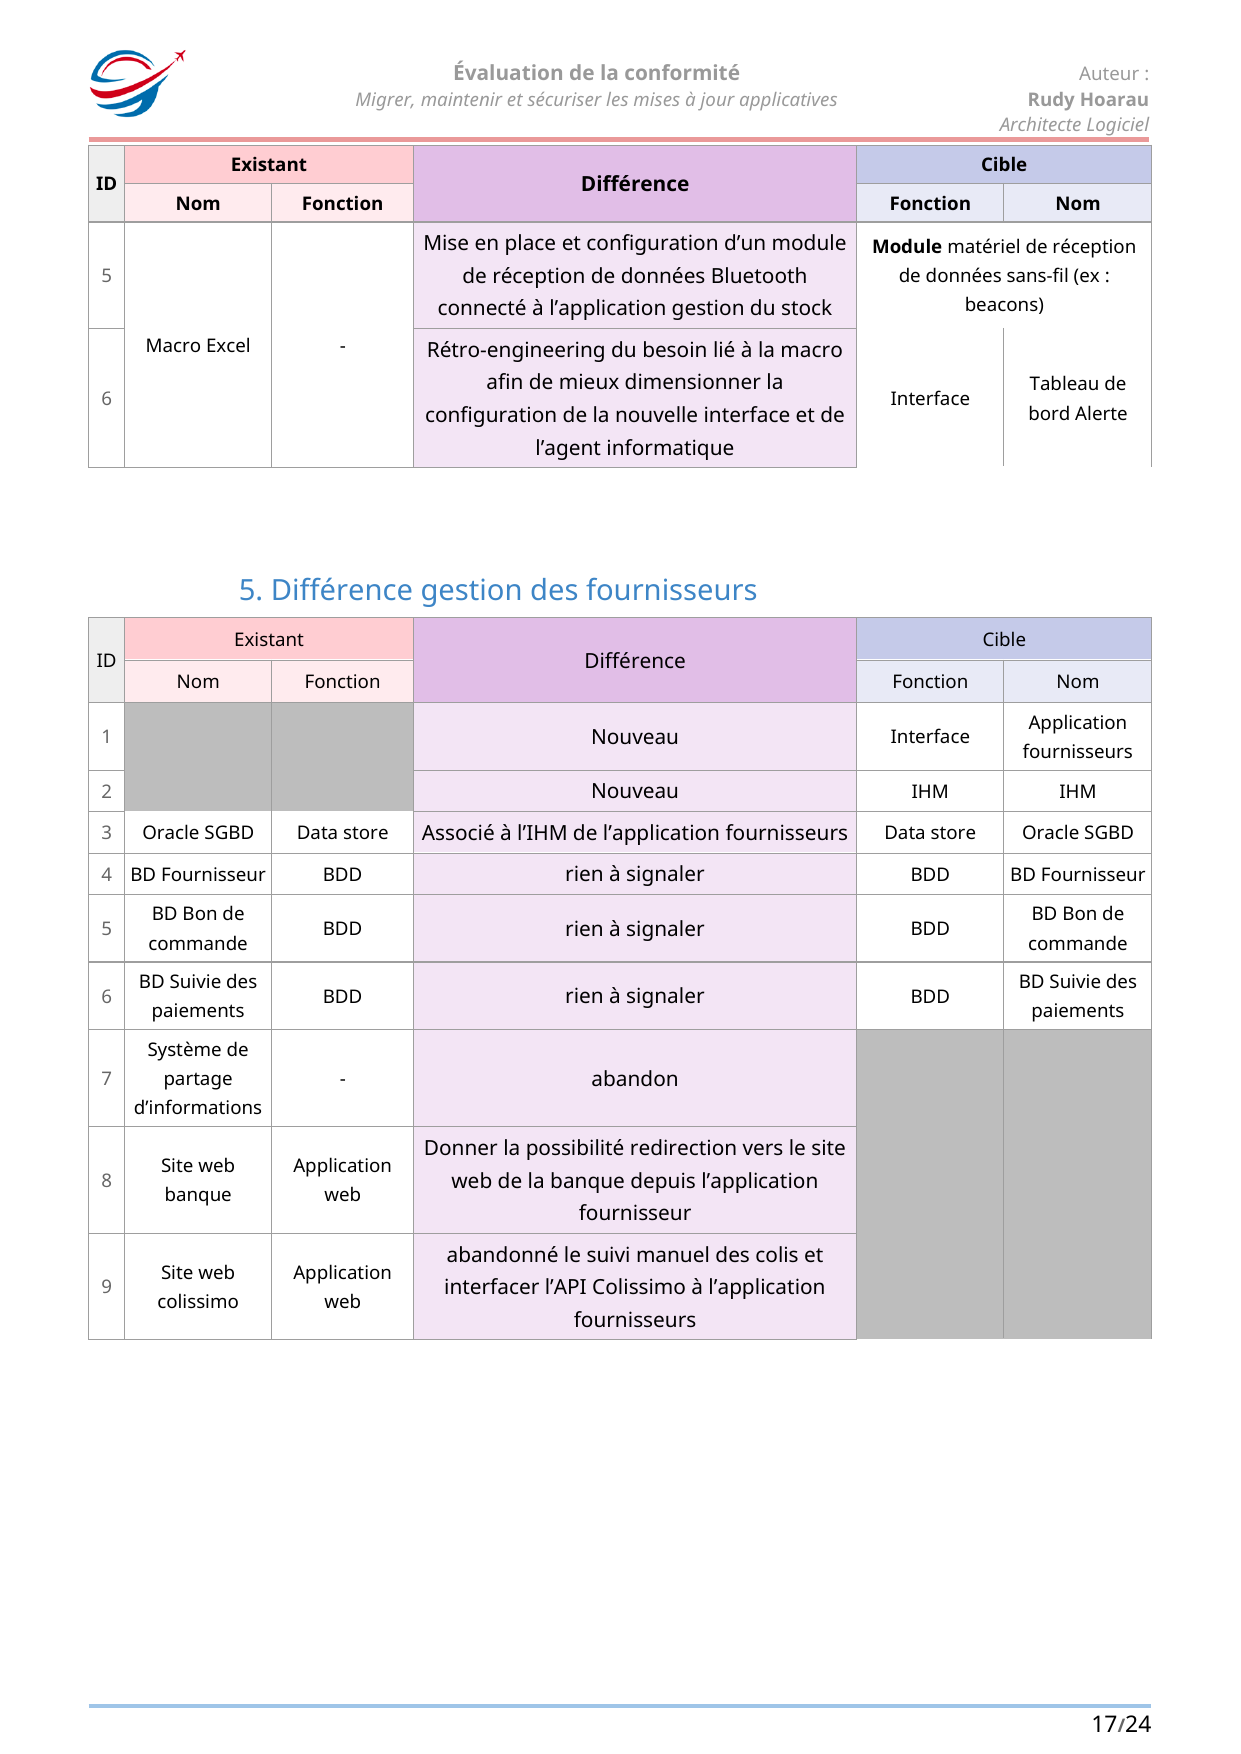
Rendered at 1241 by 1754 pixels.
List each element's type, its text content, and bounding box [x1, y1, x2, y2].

table_cell [857, 1126, 1003, 1233]
table_cell Oracle SGBD [125, 811, 271, 852]
table_cell rien à signaler [414, 854, 856, 894]
table_cell BDD [272, 963, 413, 1029]
table_cell Nom [1004, 184, 1151, 221]
table_cell 2 [89, 771, 124, 811]
table_cell Rétro-engineering du besoin lié à la macro afin de mieux dimensionner la configuration de la nouvelle interface et de l’agent informatique [414, 329, 856, 467]
table_cell 3 [89, 812, 124, 852]
picture [88, 46, 188, 123]
table_cell Tableau de bord Alerte [1004, 328, 1151, 467]
table_cell 8 [89, 1127, 124, 1233]
table_cell Data store [857, 812, 1003, 852]
table_cell [857, 1030, 1003, 1126]
table_cell Site web banque [125, 1127, 271, 1233]
table_cell BDD [857, 854, 1003, 894]
table_cell IHM [1004, 771, 1151, 811]
table_cell Interface [857, 703, 1003, 770]
table_cell BD Bon de commande [1004, 895, 1151, 961]
table_header Cible [857, 146, 1151, 183]
table_cell rien à signaler [414, 895, 856, 961]
table_cell [272, 703, 413, 770]
table_header ID [89, 146, 124, 221]
table_cell BDD [272, 895, 413, 961]
table_cell - [272, 223, 413, 467]
table_cell Système de partage d’informations [125, 1030, 271, 1126]
table_cell Fonction [272, 184, 413, 221]
table_cell 5 [89, 223, 124, 328]
table_cell Nom [1004, 661, 1151, 702]
table_cell Nom [125, 184, 271, 221]
table_cell BD Suivie des paiements [125, 963, 271, 1029]
table_cell Fonction [857, 184, 1003, 221]
table_cell abandon [414, 1030, 856, 1126]
table_cell BD Fournisseur [125, 854, 271, 894]
table_cell 6 [89, 963, 124, 1029]
table_cell rien à signaler [414, 963, 856, 1029]
table_cell Associé à l’IHM de l’application fournisseurs [414, 812, 856, 852]
table_cell [125, 703, 271, 770]
table_cell [1004, 1030, 1151, 1126]
table_header Cible [857, 618, 1151, 659]
table_cell [125, 770, 271, 811]
table_cell 6 [89, 329, 124, 467]
table_cell BD Suivie des paiements [1004, 963, 1151, 1029]
table_cell 5 [89, 895, 124, 961]
table_cell BDD [272, 854, 413, 894]
table_cell [1004, 1126, 1151, 1233]
table_cell BDD [857, 895, 1003, 961]
table_cell Mise en place et configuration d’un module de réception de données Bluetooth connecté à l’application gestion du stock [414, 223, 856, 328]
table_cell Nouveau [414, 771, 856, 811]
table_cell Module matériel de réception de données sans-fil (ex : beacons) [857, 223, 1151, 328]
table_cell BD Fournisseur [1004, 854, 1151, 894]
table_cell [1004, 1233, 1151, 1339]
table_cell 1 [89, 703, 124, 770]
table_header Existant [125, 146, 413, 183]
table_cell [272, 770, 413, 811]
table_cell Fonction [272, 661, 413, 702]
table_cell Donner la possibilité redirection vers le site web de la banque depuis l’application fournisseur [414, 1127, 856, 1233]
table_cell BDD [857, 963, 1003, 1029]
table_cell Oracle SGBD [1004, 812, 1151, 852]
table_cell Application web [272, 1127, 413, 1233]
table_header Différence [414, 618, 856, 702]
table_cell abandonné le suivi manuel des colis et interfacer l’API Colissimo à l’application fournisseurs [414, 1234, 856, 1339]
table_cell Interface [857, 328, 1004, 467]
table_cell Macro Excel [125, 223, 271, 467]
table_cell Application web [272, 1234, 413, 1339]
table_cell 7 [89, 1030, 124, 1126]
table_cell [857, 1233, 1004, 1339]
table_header ID [89, 618, 124, 702]
table_header Différence [414, 146, 856, 221]
table_cell 4 [89, 854, 124, 894]
subtitle 5. Différence gestion des fournisseurs [163, 569, 1152, 609]
table_cell Nouveau [414, 703, 856, 770]
table_cell Data store [272, 811, 413, 852]
table_cell Site web colissimo [125, 1234, 271, 1339]
table_cell - [272, 1030, 413, 1126]
table_header Existant [125, 618, 413, 659]
table_cell Application fournisseurs [1004, 703, 1151, 770]
table_cell Nom [125, 661, 271, 702]
table_cell Fonction [857, 661, 1003, 702]
table_cell BD Bon de commande [125, 895, 271, 961]
table_cell IHM [857, 771, 1003, 811]
table_cell 9 [89, 1234, 124, 1339]
